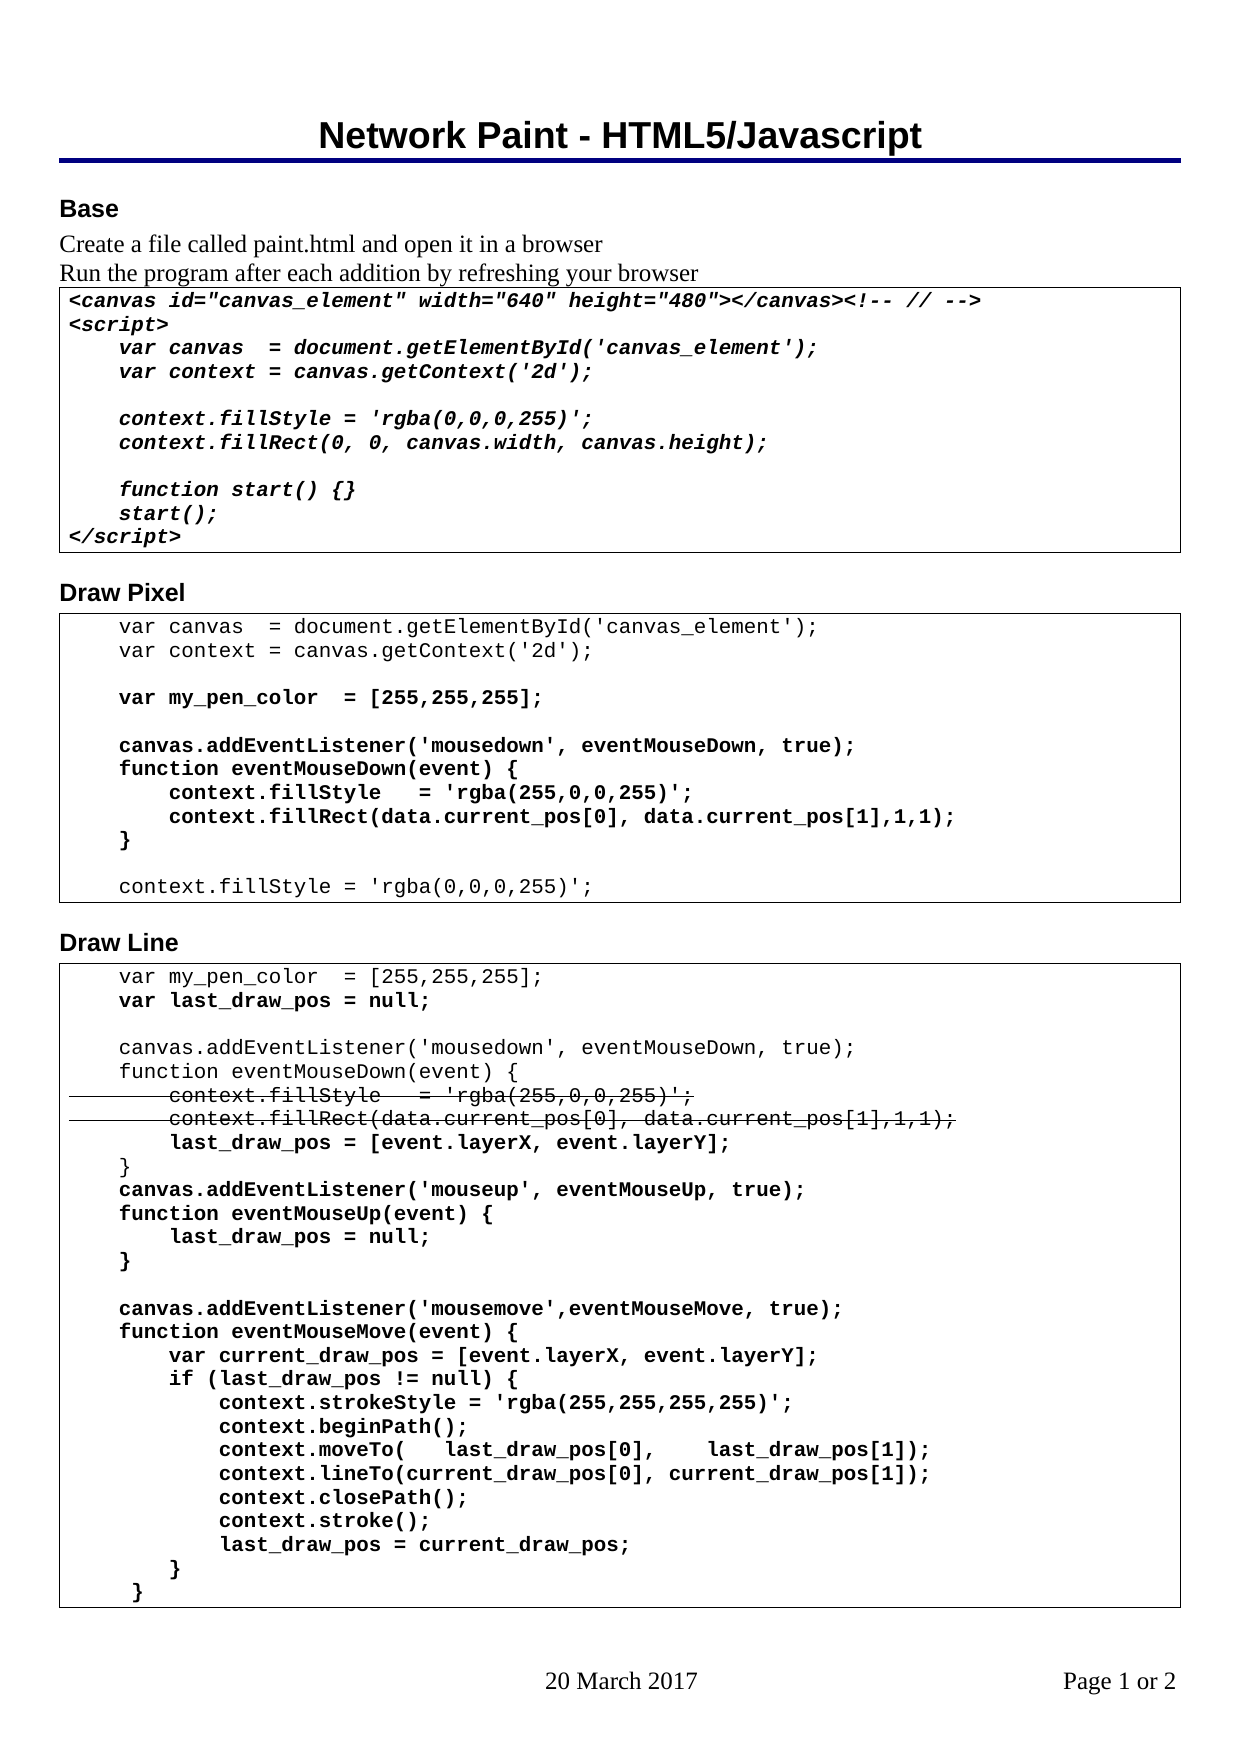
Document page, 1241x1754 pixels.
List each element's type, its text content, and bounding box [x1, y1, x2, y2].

text context.closePath(); [60, 1483, 1180, 1507]
text var canvas = document.getElementById('canvas_element'); [60, 614, 1180, 637]
text <canvas id="canvas_element" width="640" height="480"></canvas><!-- // --> [60, 288, 1180, 311]
text start(); [60, 500, 1180, 523]
text canvas.addEventListener('mousedown', eventMouseDown, true); [60, 732, 1180, 755]
text var context = canvas.getContext('2d'); [60, 358, 1180, 385]
text context.lineTo(current_draw_pos[0], current_draw_pos[1]); [60, 1460, 1180, 1483]
text context.fillRect(data.current_pos[0], data.current_pos[1],1,1); [60, 802, 1180, 826]
text last_draw_pos = null; [60, 1223, 1180, 1247]
text function eventMouseDown(event) { [60, 1058, 1180, 1082]
subtitle Base [59, 194, 1181, 223]
subtitle Draw Pixel [59, 578, 1181, 607]
text if (last_draw_pos != null) { [60, 1365, 1180, 1389]
text context.fillStyle = 'rgba(0,0,0,255)'; [60, 873, 1180, 902]
text } [60, 826, 1180, 853]
text var my_pen_color = [255,255,255]; [60, 964, 1180, 987]
text context.strokeStyle = 'rgba(255,255,255,255)'; [60, 1389, 1180, 1413]
text context.stroke(); [60, 1507, 1180, 1531]
text var context = canvas.getContext('2d'); [60, 637, 1180, 664]
text context.fillRect(0, 0, canvas.width, canvas.height); [60, 429, 1180, 456]
text function eventMouseDown(event) { [60, 755, 1180, 779]
text <script> [60, 311, 1180, 334]
text canvas.addEventListener('mousedown', eventMouseDown, true); [60, 1034, 1180, 1058]
text var last_draw_pos = null; [60, 987, 1180, 1014]
text Create a file called paint.html and open it in a browser [59, 229, 1181, 258]
text canvas.addEventListener('mousemove',eventMouseMove, true); [60, 1294, 1180, 1318]
text context.beginPath(); [60, 1413, 1180, 1436]
text } [60, 1152, 1180, 1176]
text var canvas = document.getElementById('canvas_element'); [60, 334, 1180, 358]
text context.fillStyle = 'rgba(255,0,0,255)'; [60, 779, 1180, 802]
text var current_draw_pos = [event.layerX, event.layerY]; [60, 1342, 1180, 1365]
text function start() {} [60, 476, 1180, 500]
text </script> [60, 523, 1180, 552]
subtitle Draw Line [59, 928, 1181, 957]
text context.fillStyle = 'rgba(0,0,0,255)'; [60, 405, 1180, 429]
text } [60, 1578, 1180, 1607]
text context.fillRect(data.current_pos[0], data.current_pos[1],1,1); [60, 1105, 1180, 1129]
text } [60, 1554, 1180, 1578]
text Run the program after each addition by refreshing your browser [59, 258, 1181, 287]
text var my_pen_color = [255,255,255]; [60, 684, 1180, 711]
subtitle Network Paint - HTML5/Javascript [59, 113, 1181, 158]
text canvas.addEventListener('mouseup', eventMouseUp, true); [60, 1176, 1180, 1200]
text last_draw_pos = [event.layerX, event.layerY]; [60, 1129, 1180, 1152]
text function eventMouseMove(event) { [60, 1318, 1180, 1342]
text } [60, 1247, 1180, 1274]
text function eventMouseUp(event) { [60, 1200, 1180, 1223]
text context.fillStyle = 'rgba(255,0,0,255)'; [60, 1082, 1180, 1105]
text context.moveTo( last_draw_pos[0], last_draw_pos[1]); [60, 1436, 1180, 1460]
text last_draw_pos = current_draw_pos; [60, 1531, 1180, 1554]
